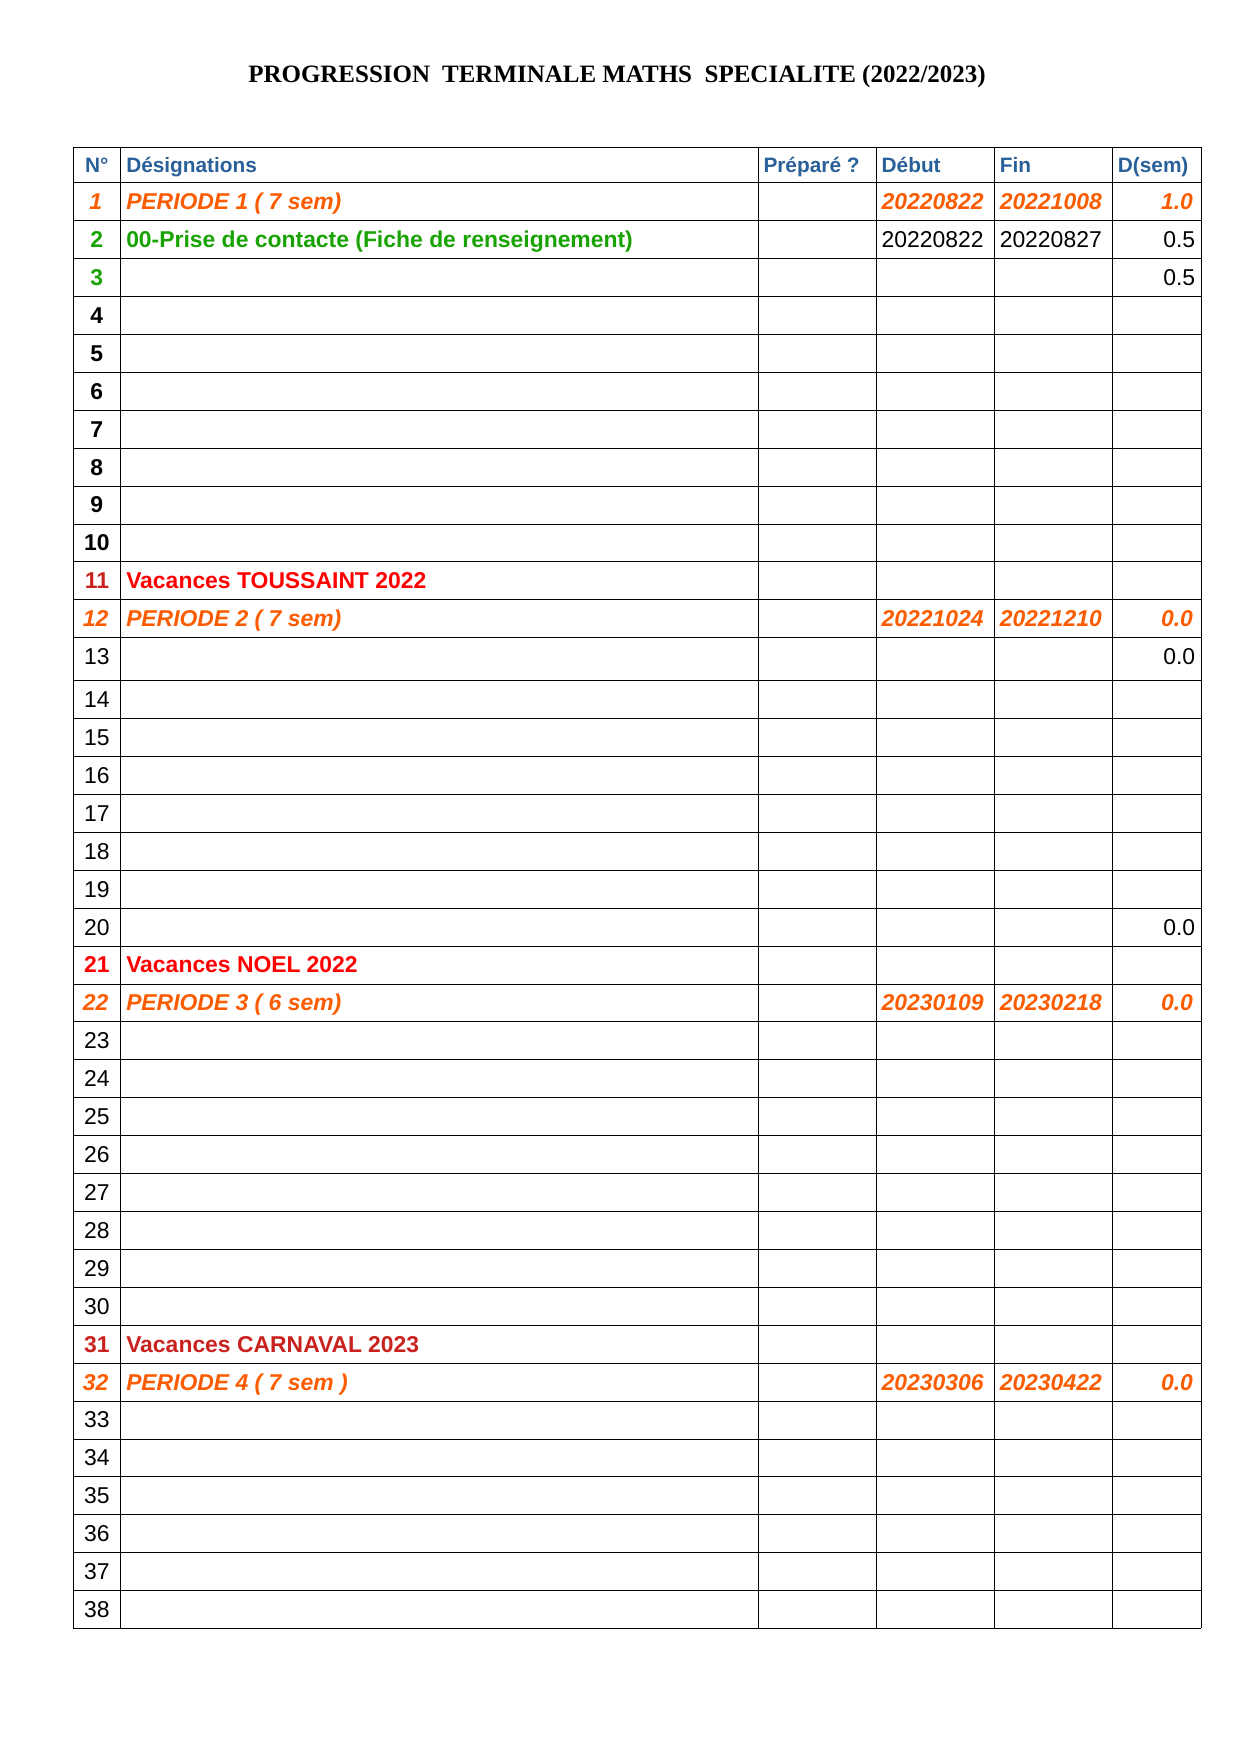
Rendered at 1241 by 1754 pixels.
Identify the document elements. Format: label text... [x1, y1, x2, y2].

table_cell 35 [74, 1477, 120, 1514]
table_cell [877, 638, 994, 680]
table_cell [759, 297, 876, 334]
table_cell [1113, 681, 1201, 718]
table_cell 0,5 [1113, 221, 1201, 258]
table_cell [995, 373, 1112, 410]
table_cell [759, 1060, 876, 1097]
table_cell [1113, 297, 1201, 334]
table_cell [121, 871, 758, 908]
table_cell 20230218 [995, 985, 1112, 1021]
table_cell [759, 1591, 876, 1628]
table_cell 36 [74, 1515, 120, 1552]
table_cell 1 [74, 183, 120, 220]
table_cell [1113, 1098, 1201, 1135]
table_cell [1113, 947, 1201, 983]
table_cell PERIODE 1 ( 7 sem) [121, 183, 758, 220]
table_cell [121, 1402, 758, 1438]
table_cell [759, 1326, 876, 1363]
table_cell 0,0 [1113, 909, 1201, 946]
table_cell [1113, 449, 1201, 486]
table_cell [759, 1022, 876, 1059]
table_cell [121, 719, 758, 756]
table_cell [1113, 757, 1201, 794]
table_cell [121, 449, 758, 486]
table_cell [877, 833, 994, 870]
table_cell [877, 1440, 994, 1476]
table_cell [759, 373, 876, 410]
table_cell [759, 487, 876, 523]
table_cell 8 [74, 449, 120, 486]
table_cell [995, 1515, 1112, 1552]
table_header D(sem) [1113, 148, 1201, 182]
table_cell [877, 1098, 994, 1135]
table_cell PERIODE 2 ( 7 sem) [121, 600, 758, 637]
table_cell [759, 1098, 876, 1135]
table_cell [877, 681, 994, 718]
table_cell [995, 335, 1112, 372]
table_cell 13 [74, 638, 120, 680]
table_cell 20221210 [995, 600, 1112, 637]
table_cell 29 [74, 1250, 120, 1287]
table_cell [995, 487, 1112, 523]
table_cell [759, 259, 876, 296]
table_cell 20221024 [877, 600, 994, 637]
table_cell [121, 1250, 758, 1287]
table_cell [995, 411, 1112, 448]
table_cell [1113, 525, 1201, 561]
table_cell 16 [74, 757, 120, 794]
table_cell 4 [74, 297, 120, 334]
table_cell [1113, 335, 1201, 372]
table_cell 26 [74, 1136, 120, 1173]
table_cell [877, 757, 994, 794]
table_cell 23 [74, 1022, 120, 1059]
table_cell [995, 757, 1112, 794]
table_cell [121, 1022, 758, 1059]
table_cell [877, 1136, 994, 1173]
table_cell [1113, 1515, 1201, 1552]
table_cell [877, 449, 994, 486]
table_cell [121, 1288, 758, 1325]
table_cell [995, 1212, 1112, 1249]
table_cell [877, 1174, 994, 1211]
table_cell [995, 1060, 1112, 1097]
table_cell [995, 1553, 1112, 1590]
table_cell [995, 681, 1112, 718]
table_cell [1113, 487, 1201, 523]
table_cell [759, 833, 876, 870]
table_cell [995, 1022, 1112, 1059]
table_cell [121, 373, 758, 410]
table_cell [995, 1326, 1112, 1363]
table_cell 22 [74, 985, 120, 1021]
table_cell Vacances NOEL 2022 [121, 947, 758, 983]
table_cell [759, 985, 876, 1021]
table_cell 28 [74, 1212, 120, 1249]
table_cell [759, 221, 876, 258]
table_cell [877, 1212, 994, 1249]
table_cell 31 [74, 1326, 120, 1363]
table_cell [121, 833, 758, 870]
table_cell [759, 719, 876, 756]
table_cell [759, 1136, 876, 1173]
table_cell [759, 795, 876, 832]
table_cell [759, 1212, 876, 1249]
table_cell 32 [74, 1364, 120, 1401]
table_cell [995, 947, 1112, 983]
table_cell [877, 525, 994, 561]
table_cell [121, 795, 758, 832]
table_cell [995, 1174, 1112, 1211]
table_cell [759, 681, 876, 718]
table_cell [121, 1098, 758, 1135]
table_cell 2 [74, 221, 120, 258]
table_cell 20230422 [995, 1364, 1112, 1401]
table_cell 3 [74, 259, 120, 296]
table_cell [759, 1477, 876, 1514]
table_cell [121, 1515, 758, 1552]
table_cell [759, 411, 876, 448]
table_cell [1113, 1212, 1201, 1249]
table_cell [759, 757, 876, 794]
table_cell 20220827 [995, 221, 1112, 258]
table_cell [995, 1440, 1112, 1476]
table_cell [877, 1326, 994, 1363]
table_cell [877, 909, 994, 946]
table_cell 20220822 [877, 221, 994, 258]
table_cell [1113, 1591, 1201, 1628]
table_cell [995, 1477, 1112, 1514]
table_cell [1113, 795, 1201, 832]
table_cell [877, 411, 994, 448]
table_cell Vacances TOUSSAINT 2022 [121, 562, 758, 599]
table_cell [877, 1591, 994, 1628]
table_cell [877, 719, 994, 756]
table_cell [759, 1515, 876, 1552]
table_cell [759, 600, 876, 637]
table_cell [121, 1553, 758, 1590]
table_cell [877, 795, 994, 832]
table_cell [1113, 1288, 1201, 1325]
table_cell [877, 1477, 994, 1514]
table_cell [995, 1288, 1112, 1325]
table_cell [1113, 562, 1201, 599]
table_cell [759, 562, 876, 599]
table_cell [995, 259, 1112, 296]
table_cell 20 [74, 909, 120, 946]
table_cell [877, 562, 994, 599]
table_cell 21 [74, 947, 120, 983]
table_cell 0,0 [1113, 600, 1201, 637]
table_cell [121, 1136, 758, 1173]
table_cell [995, 1098, 1112, 1135]
table_cell [877, 335, 994, 372]
table_cell [1113, 1022, 1201, 1059]
table_cell [121, 1212, 758, 1249]
table_cell 15 [74, 719, 120, 756]
table_cell [995, 909, 1112, 946]
table_cell [759, 638, 876, 680]
table_cell [121, 757, 758, 794]
table_cell 0,0 [1113, 638, 1201, 680]
table_cell 10 [74, 525, 120, 561]
table_cell [995, 795, 1112, 832]
table_cell 11 [74, 562, 120, 599]
table_cell [121, 297, 758, 334]
table_cell [995, 562, 1112, 599]
table_cell [759, 1553, 876, 1590]
table_header Préparé ? [759, 148, 876, 182]
table_cell 19 [74, 871, 120, 908]
table_cell 18 [74, 833, 120, 870]
table_cell 27 [74, 1174, 120, 1211]
table_cell [995, 297, 1112, 334]
table_cell 38 [74, 1591, 120, 1628]
table_cell 7 [74, 411, 120, 448]
table_header Début [877, 148, 994, 182]
table_cell 14 [74, 681, 120, 718]
table_cell [1113, 1326, 1201, 1363]
table_cell [121, 909, 758, 946]
table_cell [121, 638, 758, 680]
table_cell Vacances CARNAVAL 2023 [121, 1326, 758, 1363]
table_cell [995, 638, 1112, 680]
table_cell [759, 1402, 876, 1438]
table_cell [121, 259, 758, 296]
table_cell [877, 1515, 994, 1552]
table_cell [1113, 1477, 1201, 1514]
table_cell 34 [74, 1440, 120, 1476]
table_cell [759, 1364, 876, 1401]
table_cell [759, 909, 876, 946]
table_cell [877, 1402, 994, 1438]
table_cell [759, 1288, 876, 1325]
table_cell 1,0 [1113, 183, 1201, 220]
table_cell 20230109 [877, 985, 994, 1021]
table_cell 5 [74, 335, 120, 372]
table_cell [759, 449, 876, 486]
table_cell [877, 1022, 994, 1059]
table_cell 30 [74, 1288, 120, 1325]
table_cell 25 [74, 1098, 120, 1135]
table_cell [995, 1250, 1112, 1287]
table_cell [995, 1591, 1112, 1628]
table_cell 0,0 [1113, 985, 1201, 1021]
table_cell [995, 525, 1112, 561]
table_cell [877, 1250, 994, 1287]
table_cell [121, 1591, 758, 1628]
table_cell [1113, 871, 1201, 908]
table_cell [877, 487, 994, 523]
table_cell [759, 947, 876, 983]
table_cell [877, 1553, 994, 1590]
table_cell [877, 373, 994, 410]
table_cell [1113, 1250, 1201, 1287]
table_cell [121, 1060, 758, 1097]
table_cell [121, 1440, 758, 1476]
table_cell 6 [74, 373, 120, 410]
table_cell [877, 947, 994, 983]
table_cell 12 [74, 600, 120, 637]
table_cell [759, 871, 876, 908]
table_cell 0,0 [1113, 1364, 1201, 1401]
table_cell [759, 525, 876, 561]
table_cell 00-Prise de contacte (Fiche de renseignement) [121, 221, 758, 258]
table_cell [759, 1250, 876, 1287]
table_cell PERIODE 4 ( 7 sem ) [121, 1364, 758, 1401]
table_cell 20221008 [995, 183, 1112, 220]
table_cell 20230306 [877, 1364, 994, 1401]
table_cell [759, 1174, 876, 1211]
table_cell [1113, 719, 1201, 756]
table_cell [1113, 1402, 1201, 1438]
table_cell [121, 681, 758, 718]
table_cell [759, 1440, 876, 1476]
table_header N° [74, 148, 120, 182]
table_cell 9 [74, 487, 120, 523]
table_cell [877, 1060, 994, 1097]
table_cell [995, 871, 1112, 908]
table_cell [121, 1174, 758, 1211]
table_cell [1113, 1553, 1201, 1590]
table_cell [121, 487, 758, 523]
table_cell [1113, 373, 1201, 410]
table_cell [995, 1402, 1112, 1438]
table_cell PERIODE 3 ( 6 sem) [121, 985, 758, 1021]
table_cell [759, 335, 876, 372]
table_cell [995, 833, 1112, 870]
table_cell 24 [74, 1060, 120, 1097]
table_cell [1113, 1174, 1201, 1211]
table_cell [1113, 833, 1201, 870]
table_cell [877, 1288, 994, 1325]
table_cell 17 [74, 795, 120, 832]
table_cell [121, 1477, 758, 1514]
table_cell [121, 411, 758, 448]
table_cell [121, 525, 758, 561]
table_cell [877, 871, 994, 908]
table_cell [759, 183, 876, 220]
table_cell [1113, 1136, 1201, 1173]
table_cell [877, 297, 994, 334]
table_cell [1113, 1440, 1201, 1476]
table_cell [1113, 411, 1201, 448]
table_cell 33 [74, 1402, 120, 1438]
table_cell [995, 719, 1112, 756]
table_header Désignations [121, 148, 758, 182]
table_header Fin [995, 148, 1112, 182]
table_cell [1113, 1060, 1201, 1097]
table_cell 0,5 [1113, 259, 1201, 296]
table_cell [877, 259, 994, 296]
table_cell [121, 335, 758, 372]
table_cell 37 [74, 1553, 120, 1590]
table_cell 20220822 [877, 183, 994, 220]
table_cell [995, 449, 1112, 486]
table_cell [995, 1136, 1112, 1173]
